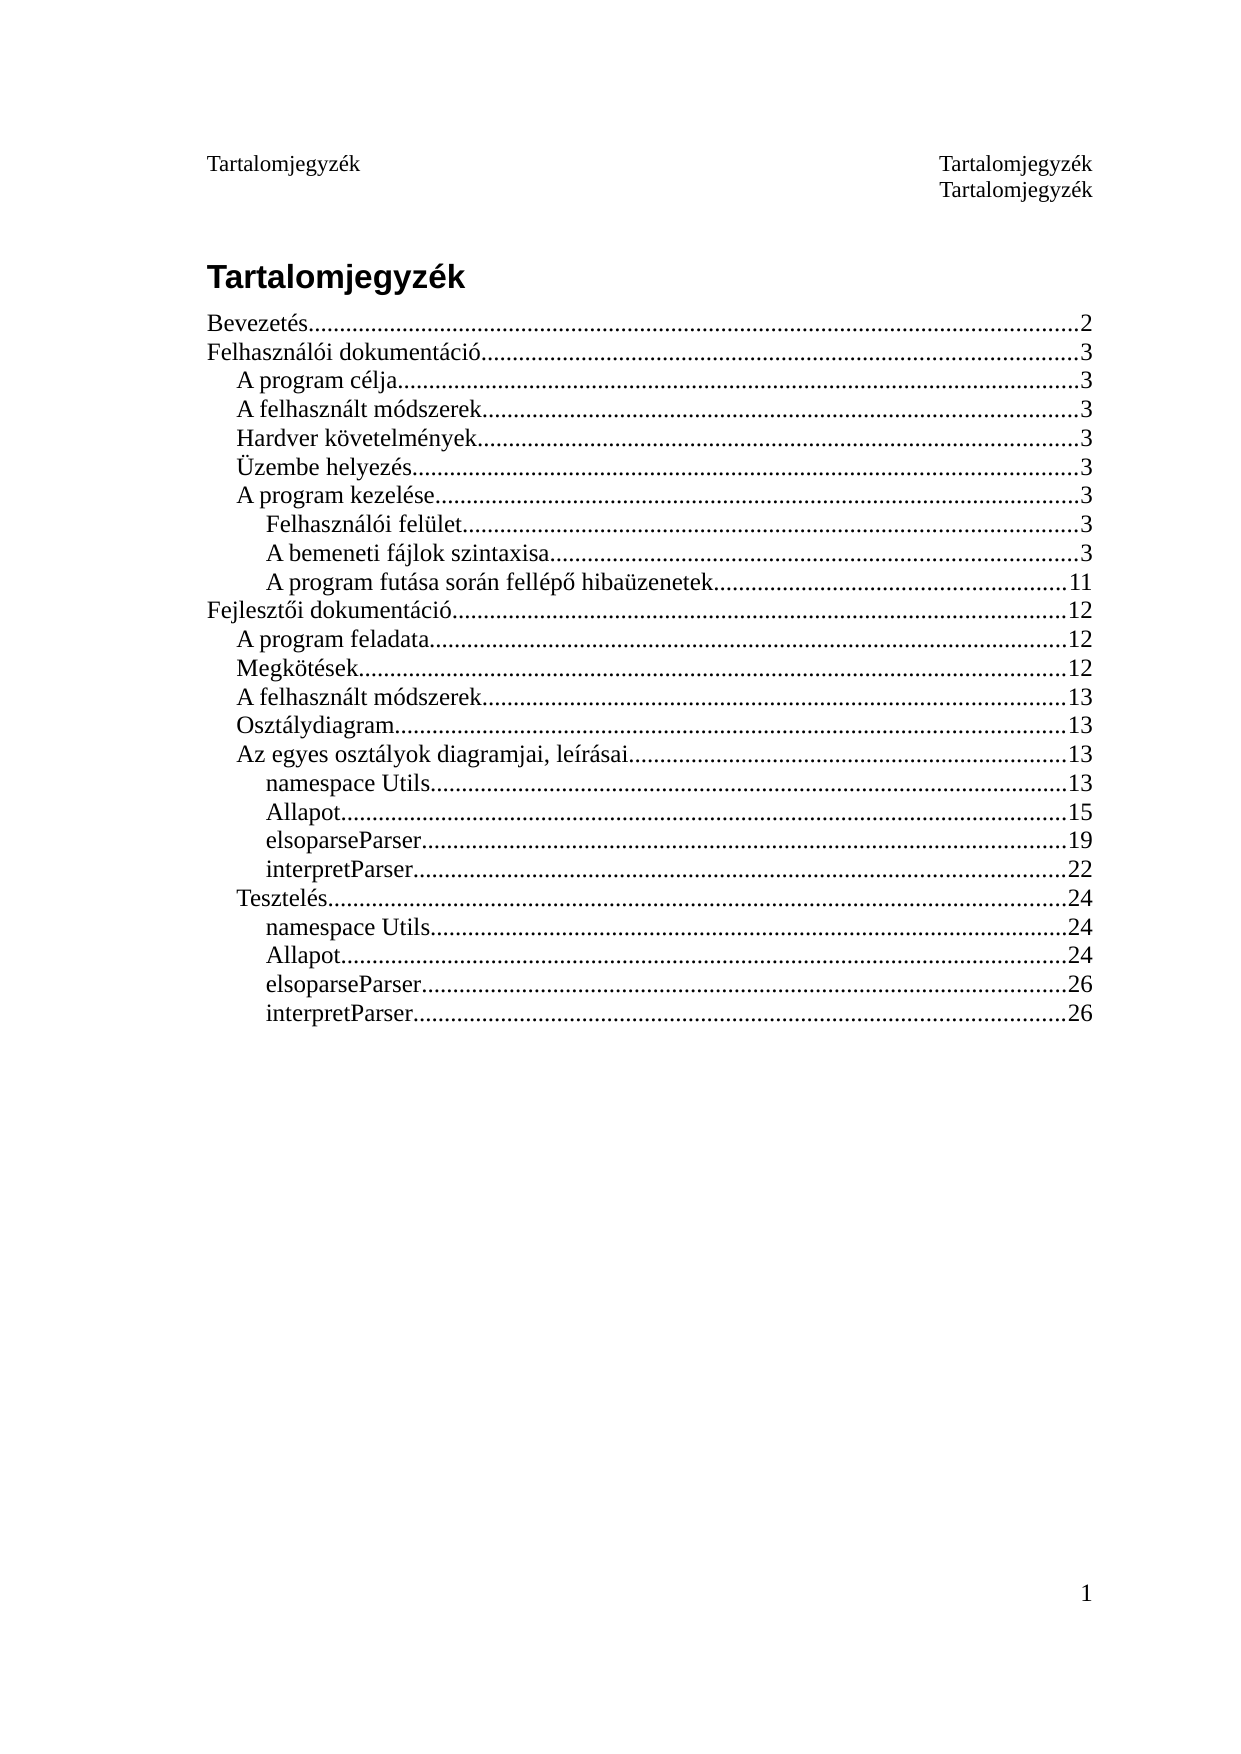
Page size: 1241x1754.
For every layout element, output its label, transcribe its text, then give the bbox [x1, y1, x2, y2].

text Az egyes osztályok diagramjai, leírásai 13 [236, 739, 1093, 768]
text A program futása során fellépő hibaüzenetek 11 [266, 567, 1093, 596]
text Tesztelés 24 [236, 883, 1093, 912]
subtitle Tartalomjegyzék [207, 257, 1093, 296]
text Üzembe helyezés 3 [236, 452, 1093, 481]
text Allapot 24 [266, 941, 1093, 969]
text Fejlesztői dokumentáció 12 [207, 596, 1093, 624]
text Bevezetés 2 [207, 308, 1093, 337]
text elsoparseParser 26 [266, 969, 1093, 998]
text interpretParser 26 [266, 998, 1093, 1027]
text A felhasznált módszerek 13 [236, 682, 1093, 711]
text interpretParser 22 [266, 854, 1093, 883]
text A program kezelése 3 [236, 481, 1093, 509]
text Allapot 15 [266, 797, 1093, 826]
text Felhasználói dokumentáció 3 [207, 337, 1093, 366]
text namespace Utils 13 [266, 768, 1093, 797]
text A program célja 3 [236, 366, 1093, 394]
text A bemeneti fájlok szintaxisa 3 [266, 538, 1093, 567]
text namespace Utils 24 [266, 912, 1093, 941]
text Osztálydiagram 13 [236, 711, 1093, 739]
text Hardver követelmények 3 [236, 423, 1093, 452]
text elsoparseParser 19 [266, 826, 1093, 854]
text Felhasználói felület 3 [266, 509, 1093, 538]
text A felhasznált módszerek 3 [236, 394, 1093, 423]
text Megkötések 12 [236, 653, 1093, 682]
text A program feladata 12 [236, 624, 1093, 653]
